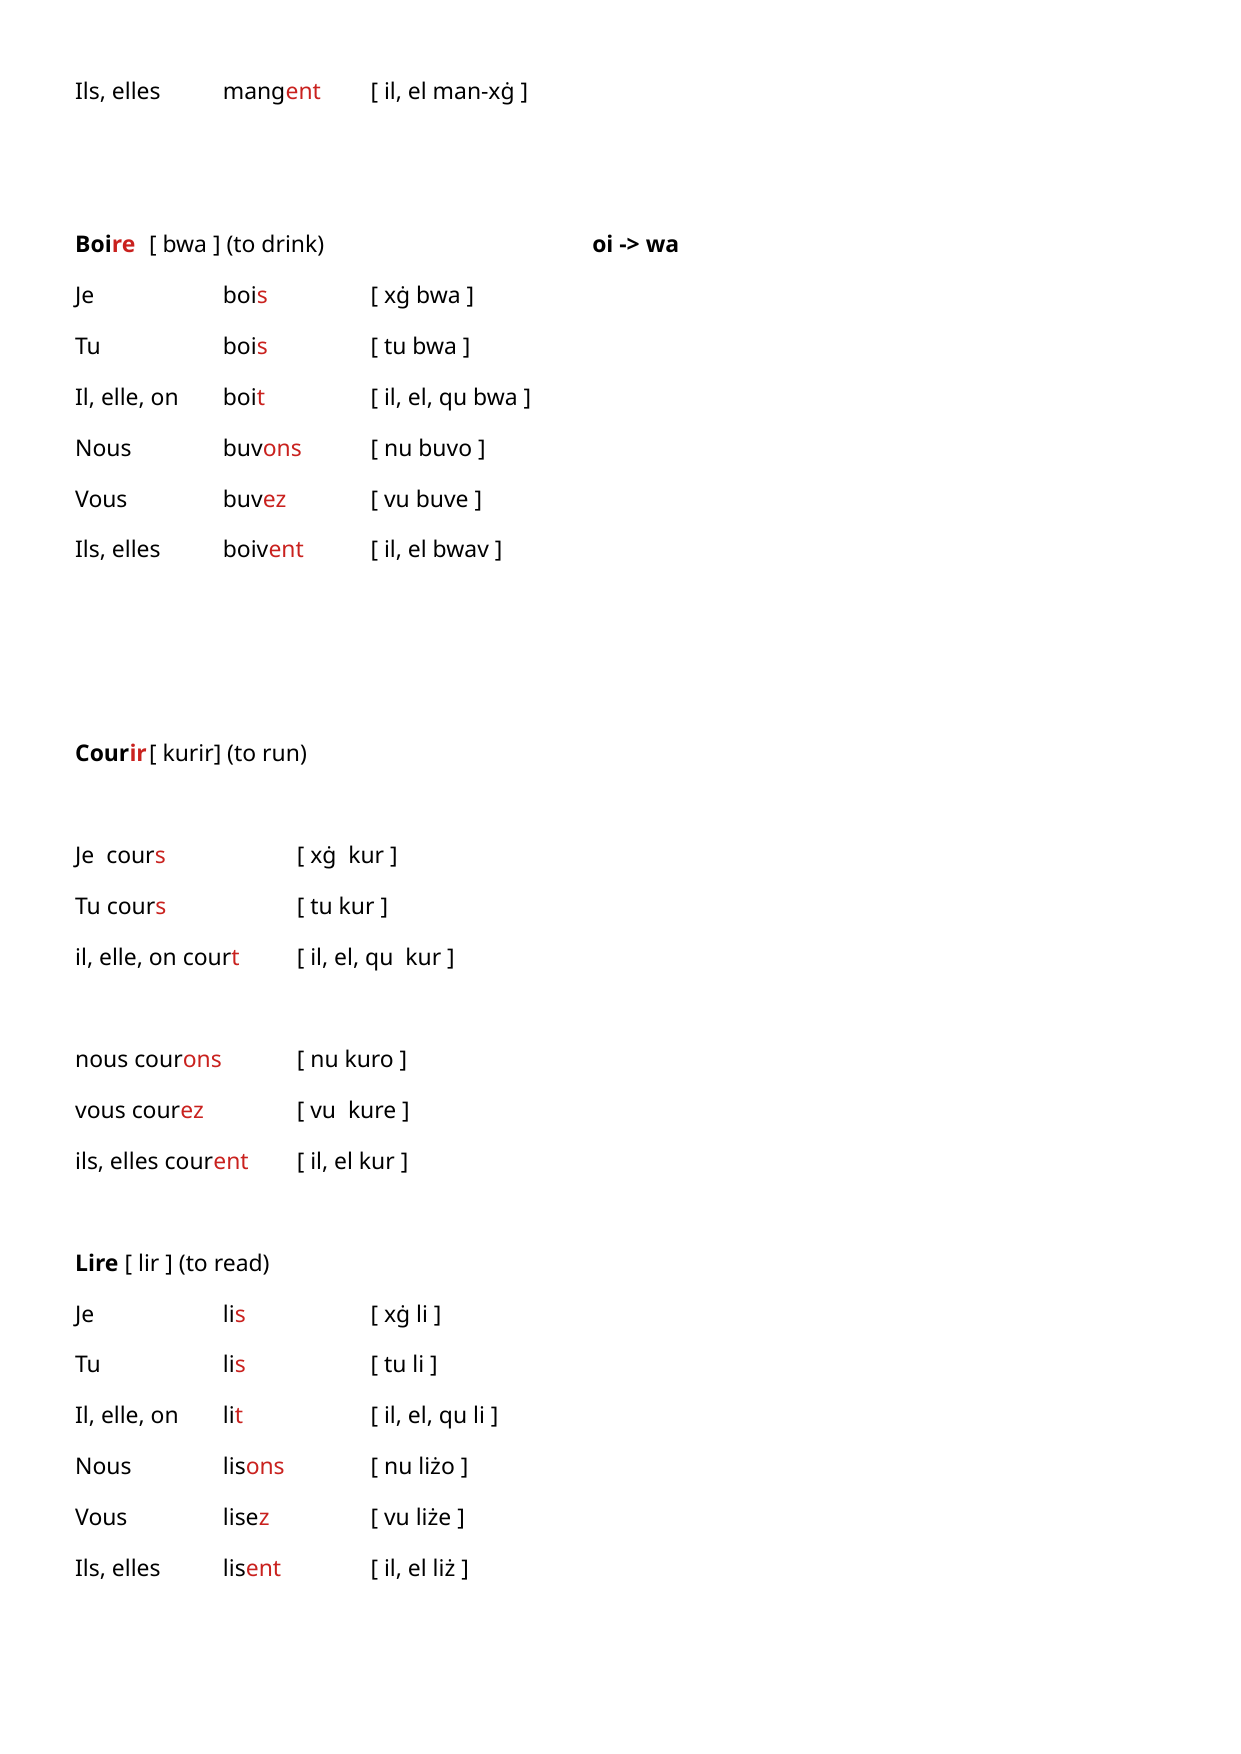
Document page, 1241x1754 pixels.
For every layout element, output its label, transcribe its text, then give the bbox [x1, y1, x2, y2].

text Vous lisez [ vu liże ] [75, 1501, 1165, 1532]
text ils, elles courent [ il, el kur ] [75, 1145, 1165, 1176]
text Tu lis [ tu li ] [75, 1348, 1165, 1380]
text il, elle, on court [ il, el, qu kur ] [75, 941, 1165, 972]
text Boire [ bwa ] (to drink) oi -> wa [75, 228, 1165, 259]
text Nous buvons [ nu buvo ] [75, 432, 1165, 463]
text Je bois [ xġ bwa ] [75, 279, 1165, 310]
text Tu cours [ tu kur ] [75, 890, 1165, 921]
text Je lis [ xġ li ] [75, 1297, 1165, 1329]
text Ils, elles mangent [ il, el man-xġ ] [75, 75, 1165, 106]
text Tu bois [ tu bwa ] [75, 330, 1165, 361]
text Lire [ lir ] (to read) [75, 1247, 1165, 1278]
text Vous buvez [ vu buve ] [75, 482, 1165, 514]
text Nous lisons [ nu liżo ] [75, 1450, 1165, 1482]
text nous courons [ nu kuro ] [75, 1043, 1165, 1074]
text Il, elle, on lit [ il, el, qu li ] [75, 1399, 1165, 1431]
text Je cours [ xġ kur ] [75, 839, 1165, 870]
text Il, elle, on boit [ il, el, qu bwa ] [75, 381, 1165, 412]
text Ils, elles lisent [ il, el liż ] [75, 1552, 1165, 1583]
text vous courez [ vu kure ] [75, 1094, 1165, 1125]
text Ils, elles boivent [ il, el bwav ] [75, 533, 1165, 565]
text Courir [ kurir] (to run) [75, 737, 1165, 768]
